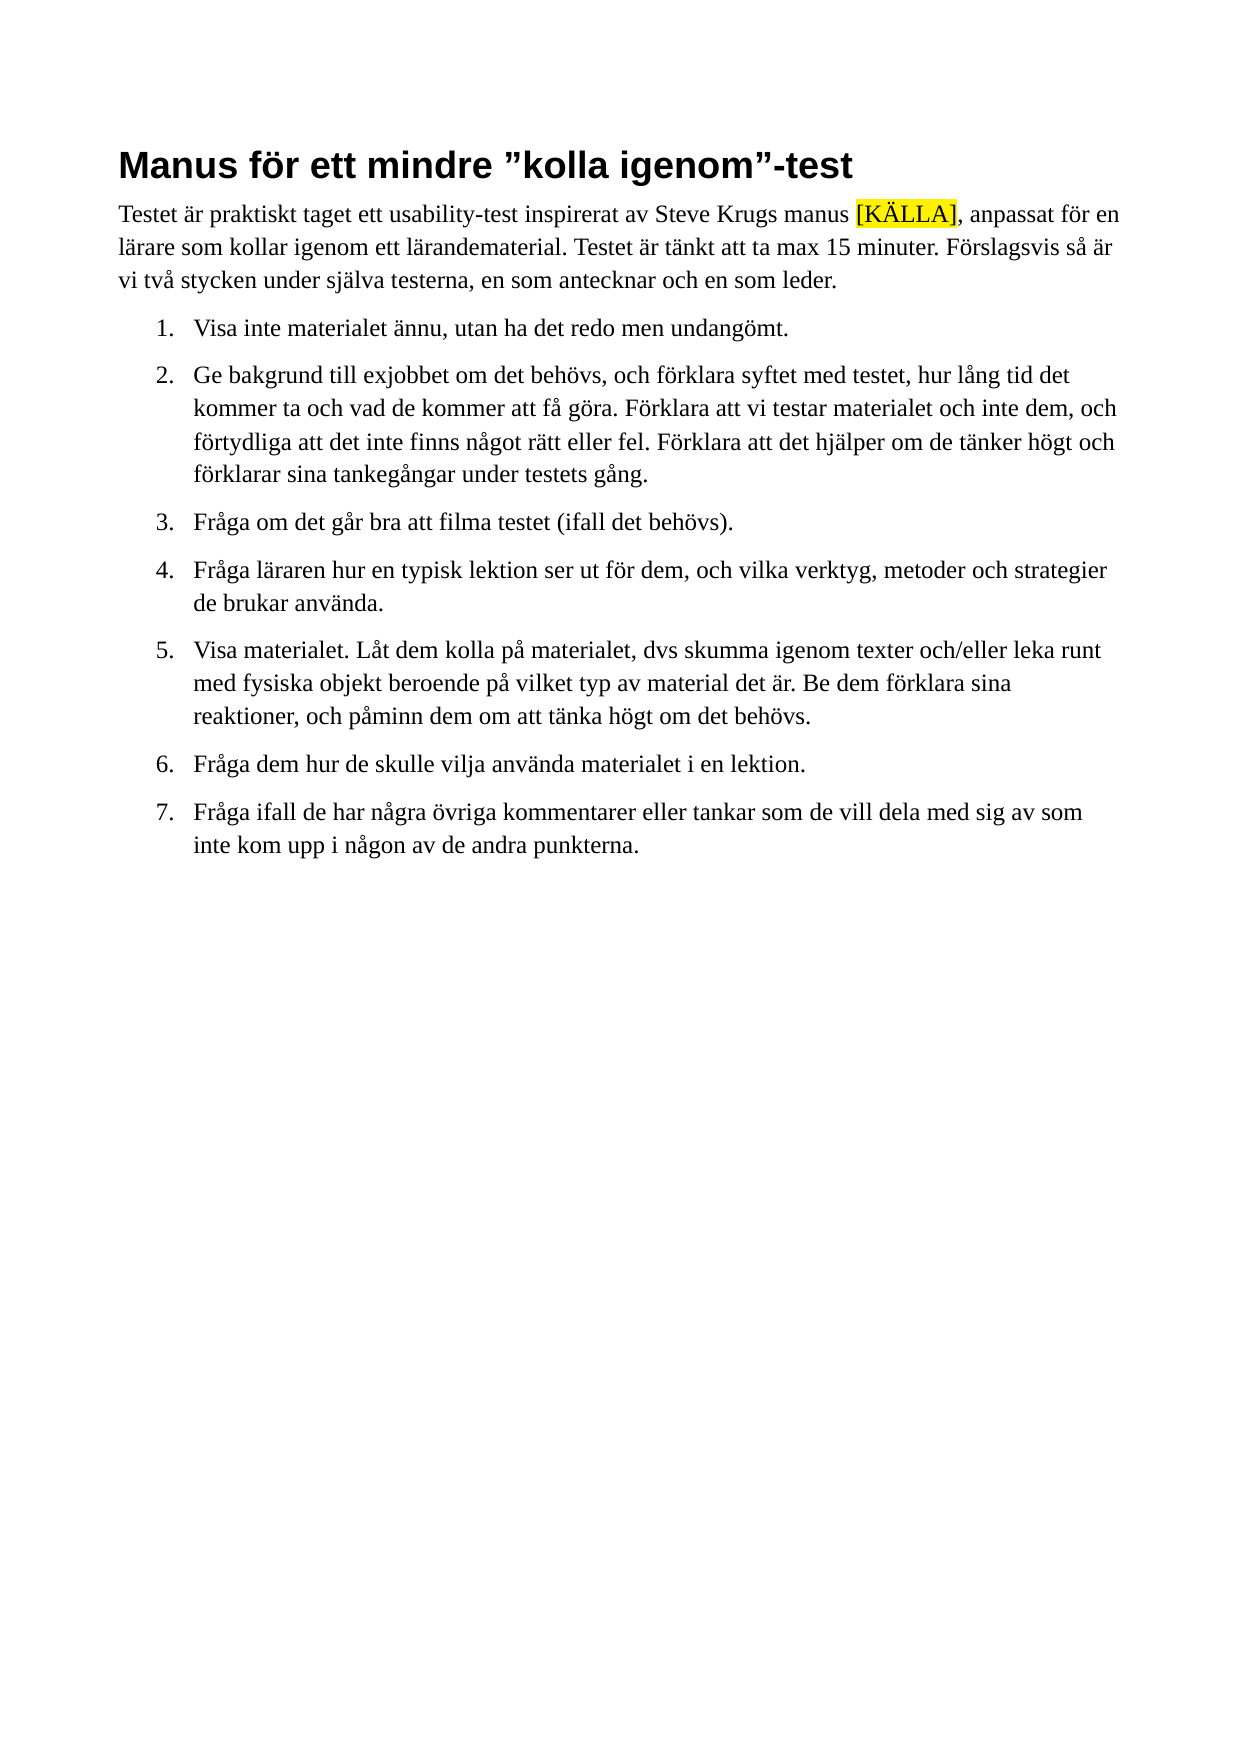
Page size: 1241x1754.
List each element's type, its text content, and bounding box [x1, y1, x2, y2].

subtitle Manus för ett mindre ”kolla igenom”-test [118, 143, 1122, 187]
list Fråga ifall de har några övriga kommentarer eller tankar som de vill dela med sig av som inte kom upp i någon av de andra punkterna. [156, 797, 1122, 858]
list Visa materialet. Låt dem kolla på materialet, dvs skumma igenom texter och/eller leka runt med fysiska objekt beroende på vilket typ av material det är. Be dem förklara sina reaktioner, och påminn dem om att tänka högt om det behövs. [156, 635, 1122, 730]
list Fråga om det går bra att filma testet (ifall det behövs). [156, 507, 1122, 536]
list Fråga dem hur de skulle vilja använda materialet i en lektion. [156, 749, 1122, 778]
list Ge bakgrund till exjobbet om det behövs, och förklara syftet med testet, hur lång tid det kommer ta och vad de kommer att få göra. Förklara att vi testar materialet och inte dem, och förtydliga att det inte finns något rätt eller fel. Förklara att det hjälper om de tänker högt och förklarar sina tankegångar under testets gång. [156, 361, 1122, 488]
list Visa inte materialet ännu, utan ha det redo men undangömt. [156, 313, 1122, 342]
list Fråga läraren hur en typisk lektion ser ut för dem, och vilka verktyg, metoder och strategier de brukar använda. [156, 555, 1122, 617]
text Testet är praktiskt taget ett usability-test inspirerat av Steve Krugs manus [KÄLLA], anpassat för en lärare som kollar igenom ett lärandematerial. Testet är tänkt att ta max 15 minuter. Förslagsvis så är vi två stycken under själva testerna, en som antecknar och en som leder. [118, 199, 1122, 294]
